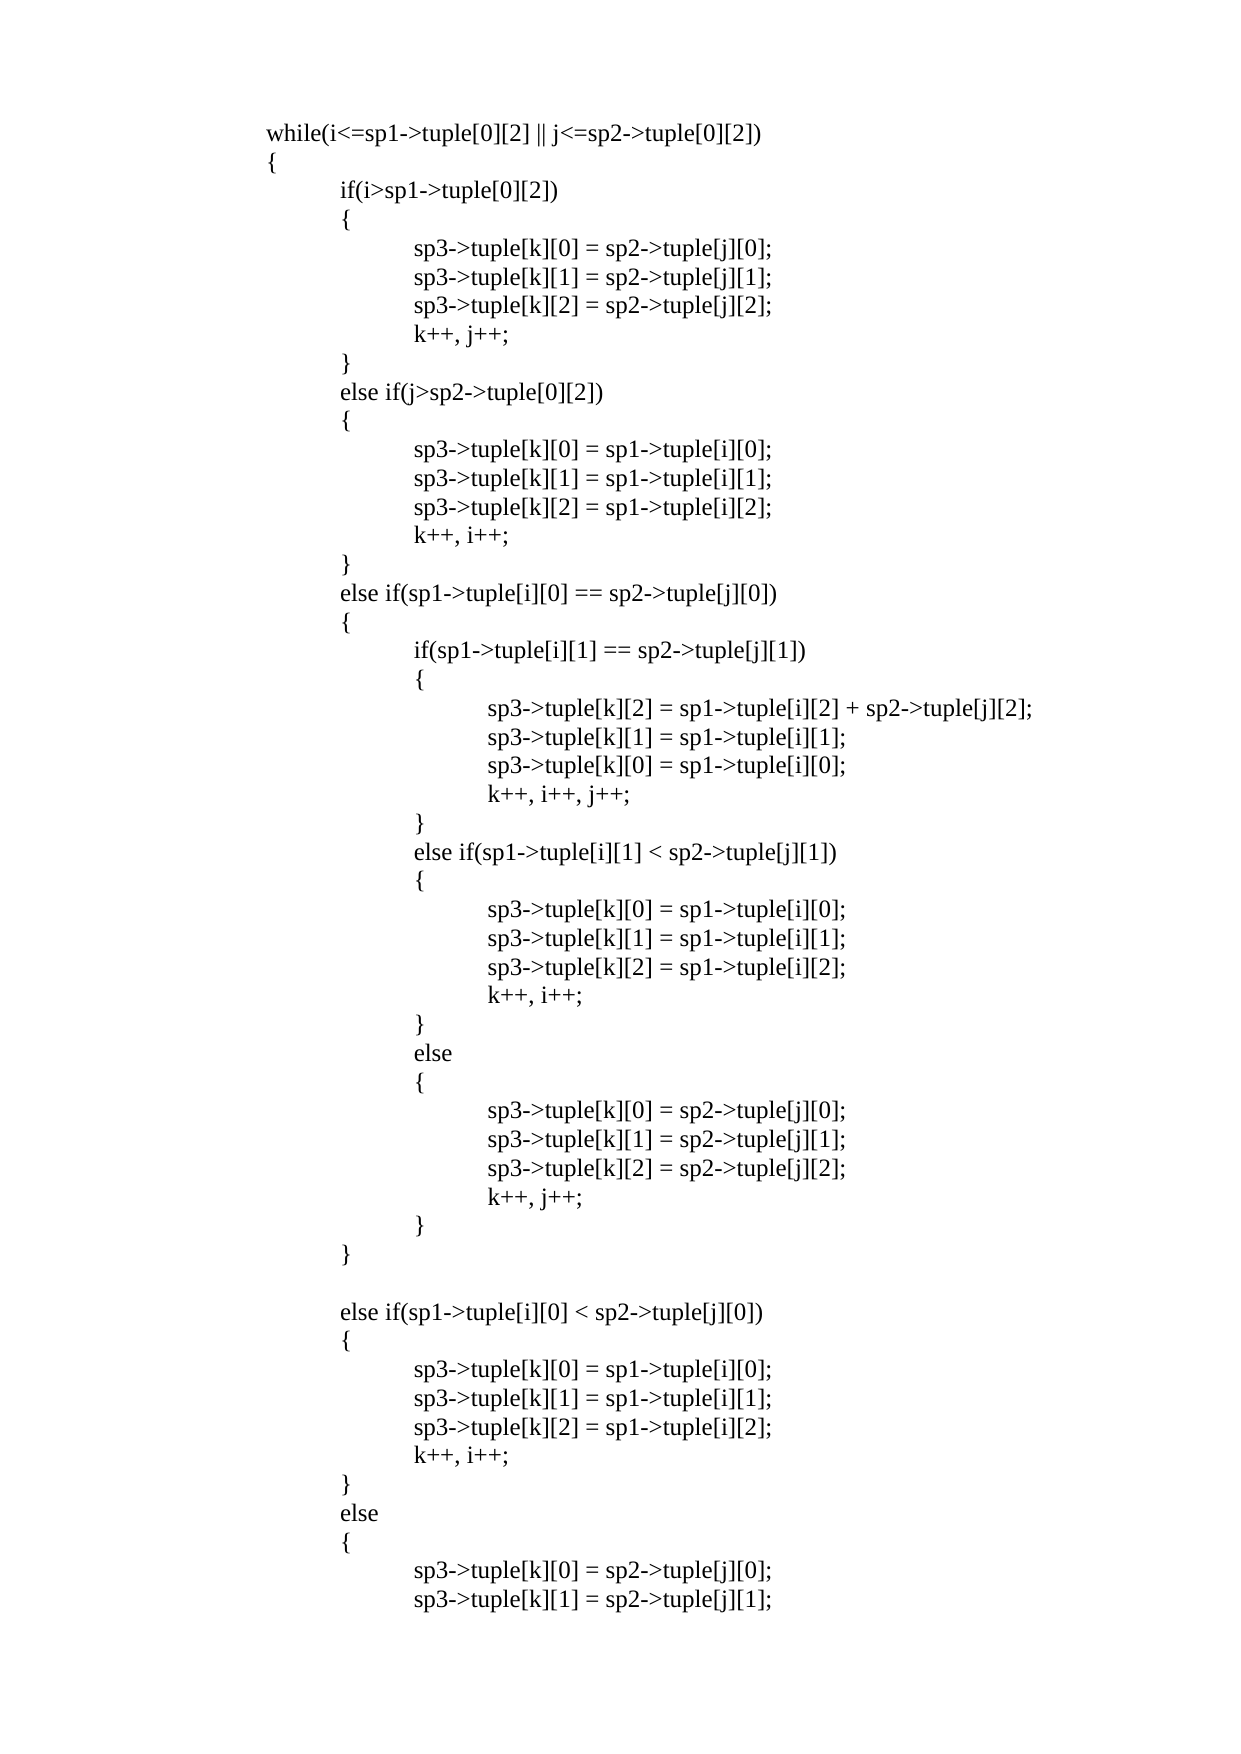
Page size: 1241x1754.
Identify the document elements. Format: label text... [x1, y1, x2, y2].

text sp3->tuple[k][1] = sp1->tuple[i][1]; [118, 722, 1122, 751]
text if(i>sp1->tuple[0][2]) [118, 176, 1122, 204]
text { [118, 1067, 1122, 1096]
text sp3->tuple[k][2] = sp1->tuple[i][2]; [118, 952, 1122, 981]
text sp3->tuple[k][0] = sp1->tuple[i][0]; [118, 751, 1122, 779]
text k++, i++; [118, 521, 1122, 549]
text if(sp1->tuple[i][1] == sp2->tuple[j][1]) [118, 636, 1122, 664]
text k++, i++, j++; [118, 779, 1122, 808]
text sp3->tuple[k][0] = sp1->tuple[i][0]; [118, 434, 1122, 463]
text { [118, 204, 1122, 233]
text } [118, 808, 1122, 837]
text sp3->tuple[k][0] = sp1->tuple[i][0]; [118, 1354, 1122, 1383]
text k++, i++; [118, 1441, 1122, 1469]
text { [118, 607, 1122, 636]
text sp3->tuple[k][0] = sp2->tuple[j][0]; [118, 1556, 1122, 1584]
text sp3->tuple[k][1] = sp1->tuple[i][1]; [118, 1383, 1122, 1412]
text } [118, 348, 1122, 377]
text sp3->tuple[k][1] = sp2->tuple[j][1]; [118, 262, 1122, 291]
text k++, j++; [118, 1182, 1122, 1211]
text sp3->tuple[k][0] = sp1->tuple[i][0]; [118, 894, 1122, 923]
text sp3->tuple[k][2] = sp1->tuple[i][2]; [118, 492, 1122, 521]
text sp3->tuple[k][0] = sp2->tuple[j][0]; [118, 233, 1122, 262]
text sp3->tuple[k][0] = sp2->tuple[j][0]; [118, 1096, 1122, 1124]
text while(i<=sp1->tuple[0][2] || j<=sp2->tuple[0][2]) [118, 118, 1122, 147]
text sp3->tuple[k][1] = sp2->tuple[j][1]; [118, 1584, 1122, 1613]
text sp3->tuple[k][2] = sp1->tuple[i][2]; [118, 1412, 1122, 1441]
text k++, j++; [118, 319, 1122, 348]
text } [118, 549, 1122, 578]
text sp3->tuple[k][2] = sp2->tuple[j][2]; [118, 1153, 1122, 1182]
text } [118, 1239, 1122, 1268]
text sp3->tuple[k][2] = sp1->tuple[i][2] + sp2->tuple[j][2]; [118, 693, 1122, 722]
text { [118, 664, 1122, 693]
text { [118, 147, 1122, 176]
text { [118, 1326, 1122, 1354]
text { [118, 866, 1122, 894]
text } [118, 1009, 1122, 1038]
text } [118, 1211, 1122, 1239]
text else if(j>sp2->tuple[0][2]) [118, 377, 1122, 406]
text k++, i++; [118, 981, 1122, 1009]
text else [118, 1498, 1122, 1527]
text sp3->tuple[k][1] = sp1->tuple[i][1]; [118, 463, 1122, 492]
text sp3->tuple[k][1] = sp1->tuple[i][1]; [118, 923, 1122, 952]
text else [118, 1038, 1122, 1067]
text else if(sp1->tuple[i][0] == sp2->tuple[j][0]) [118, 578, 1122, 607]
text else if(sp1->tuple[i][1] < sp2->tuple[j][1]) [118, 837, 1122, 866]
text } [118, 1469, 1122, 1498]
text sp3->tuple[k][2] = sp2->tuple[j][2]; [118, 291, 1122, 319]
text else if(sp1->tuple[i][0] < sp2->tuple[j][0]) [118, 1297, 1122, 1326]
text sp3->tuple[k][1] = sp2->tuple[j][1]; [118, 1124, 1122, 1153]
text { [118, 1527, 1122, 1556]
text { [118, 406, 1122, 434]
